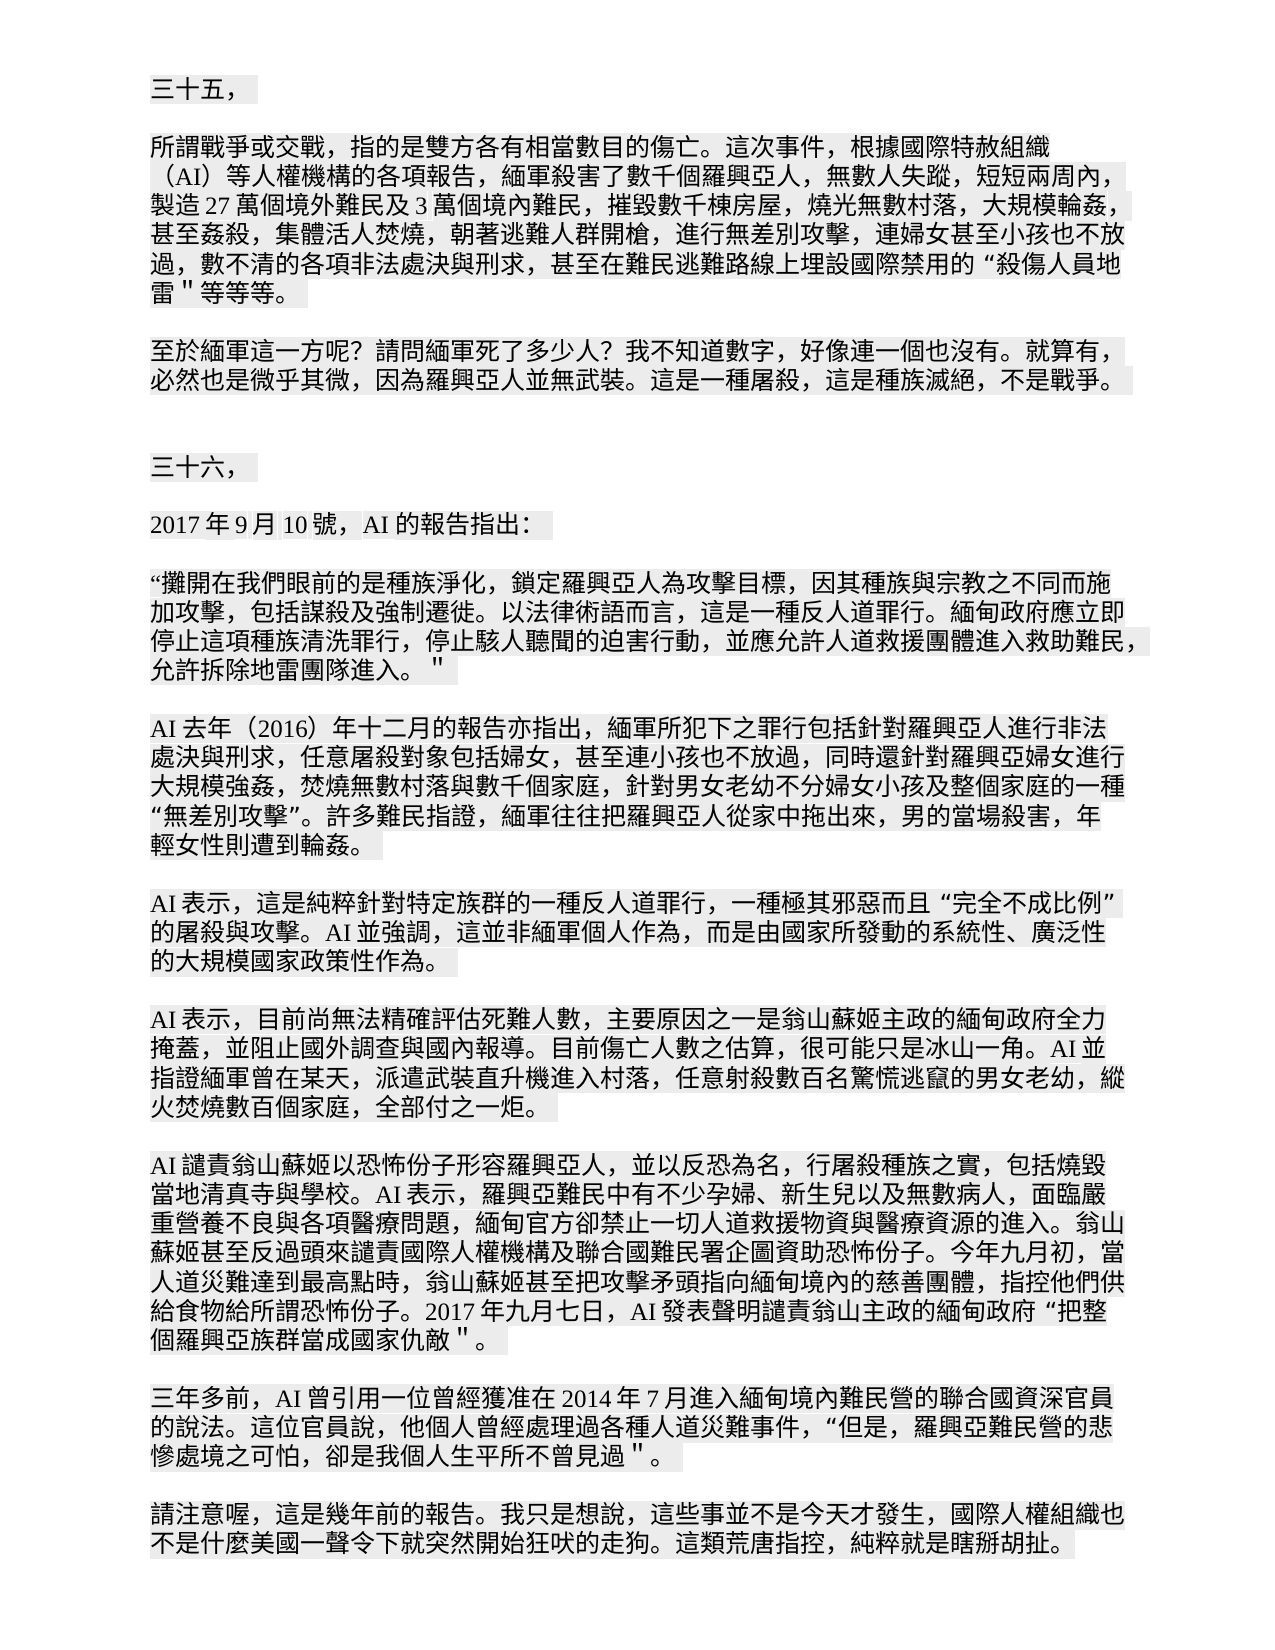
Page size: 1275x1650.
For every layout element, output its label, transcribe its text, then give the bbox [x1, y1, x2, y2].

text 三十四， 把羅興亞人長達至少半個多世紀的恐怖遭遇說成雙方交戰，是眛著良心的睜眼瞎話，那就如同說猶太人和納粹進行交戰而非被迫害一樣荒唐。把羅興亞人所遭受的長期姦殺擄掠，說成是由美國所唆使、故意要引誘緬軍來屠殺的一樁苦肉計陰謀，何止腦殘，更是無恥下流。 進行這種低能無恥的 “討論”，真是很不對等。我是要怎樣？寫一本教科書從頭一一教起嗎？還是再寫一本 “羅興亞人悲歌” 的小冊子？我是有能力寫，只是這種事，寫起來滿紙污穢，十分傷神。事實上，長達半個多世紀，甚至近百年，相關資料早已汗牛充棟，任何人只要有心了解，不用發愁找不到資料。 當然，人間不平事那麼多，誰也沒義務非得去了解某個族群或某個事件不可，但是，不了解沒關係，人總不應該瞎掰造謠，任意信口開河，畢竟每一樁姦殺擄掠的背後，都有個承受至痛的生命。我們終究不是在討論電玩遊戲，也不是吃飽飯沒事幹上網來串門子聊八卦。鄰有喪，尚且不巷歌，何況百萬生靈塗炭。惻隱之心，人皆有之。這理應只是人性之常，並不是什麼故作崇高的道德標準。 三十五， 所謂戰爭或交戰，指的是雙方各有相當數目的傷亡。這次事件，根據國際特赦組織（AI）等人權機構的各項報告，緬軍殺害了數千個羅興亞人，無數人失蹤，短短兩周內，製造27萬個境外難民及3萬個境內難民，摧毀數千棟房屋，燒光無數村落，大規模輪姦，甚至姦殺，集體活人焚燒，朝著逃難人群開槍，進行無差別攻擊，連婦女甚至小孩也不放過，數不清的各項非法處決與刑求，甚至在難民逃難路線上埋設國際禁用的 “殺傷人員地雷＂等等等。 至於緬軍這一方呢？請問緬軍死了多少人？我不知道數字，好像連一個也沒有。就算有，必然也是微乎其微，因為羅興亞人並無武裝。這是一種屠殺，這是種族滅絕，不是戰爭。 三十六， 2017年9月10號，AI 的報告指出： “攤開在我們眼前的是種族淨化，鎖定羅興亞人為攻擊目標，因其種族與宗教之不同而施加攻擊，包括謀殺及強制遷徙。以法律術語而言，這是一種反人道罪行。緬甸政府應立即停止這項種族清洗罪行，停止駭人聽聞的迫害行動，並應允許人道救援團體進入救助難民，允許拆除地雷團隊進入。＂ AI 去年（2016）年十二月的報告亦指出，緬軍所犯下之罪行包括針對羅興亞人進行非法處決與刑求，任意屠殺對象包括婦女，甚至連小孩也不放過，同時還針對羅興亞婦女進行大規模強姦，焚燒無數村落與數千個家庭，針對男女老幼不分婦女小孩及整個家庭的一種 “無差別攻擊”。許多難民指證，緬軍往往把羅興亞人從家中拖出來，男的當場殺害，年輕女性則遭到輪姦。 AI表示，這是純粹針對特定族群的一種反人道罪行，一種極其邪惡而且 “完全不成比例” 的屠殺與攻擊。AI並強調，這並非緬軍個人作為，而是由國家所發動的系統性、廣泛性的大規模國家政策性作為。 AI表示，目前尚無法精確評估死難人數，主要原因之一是翁山蘇姬主政的緬甸政府全力掩蓋，並阻止國外調查與國內報導。目前傷亡人數之估算，很可能只是冰山一角。AI並指證緬軍曾在某天，派遣武裝直升機進入村落，任意射殺數百名驚慌逃竄的男女老幼，縱火焚燒數百個家庭，全部付之一炬。 AI譴責翁山蘇姬以恐怖份子形容羅興亞人，並以反恐為名，行屠殺種族之實，包括燒毀當地清真寺與學校。AI表示，羅興亞難民中有不少孕婦、新生兒以及無數病人，面臨嚴重營養不良與各項醫療問題，緬甸官方卻禁止一切人道救援物資與醫療資源的進入。翁山蘇姬甚至反過頭來譴責國際人權機構及聯合國難民署企圖資助恐怖份子。今年九月初，當人道災難達到最高點時，翁山蘇姬甚至把攻擊矛頭指向緬甸境內的慈善團體，指控他們供給食物給所謂恐怖份子。2017年九月七日，AI發表聲明譴責翁山主政的緬甸政府 “把整個羅興亞族群當成國家仇敵＂。 三年多前，AI曾引用一位曾經獲准在2014年7月進入緬甸境內難民營的聯合國資深官員的說法。這位官員說，他個人曾經處理過各種人道災難事件，“但是，羅興亞難民營的悲慘處境之可怕，卻是我個人生平所不曾見過＂。 請注意喔，這是幾年前的報告。我只是想說，這些事並不是今天才發生，國際人權組織也不是什麼美國一聲令下就突然開始狂吠的走狗。這類荒唐指控，純粹就是瞎掰胡扯。 [150, 75, 1125, 1559]
